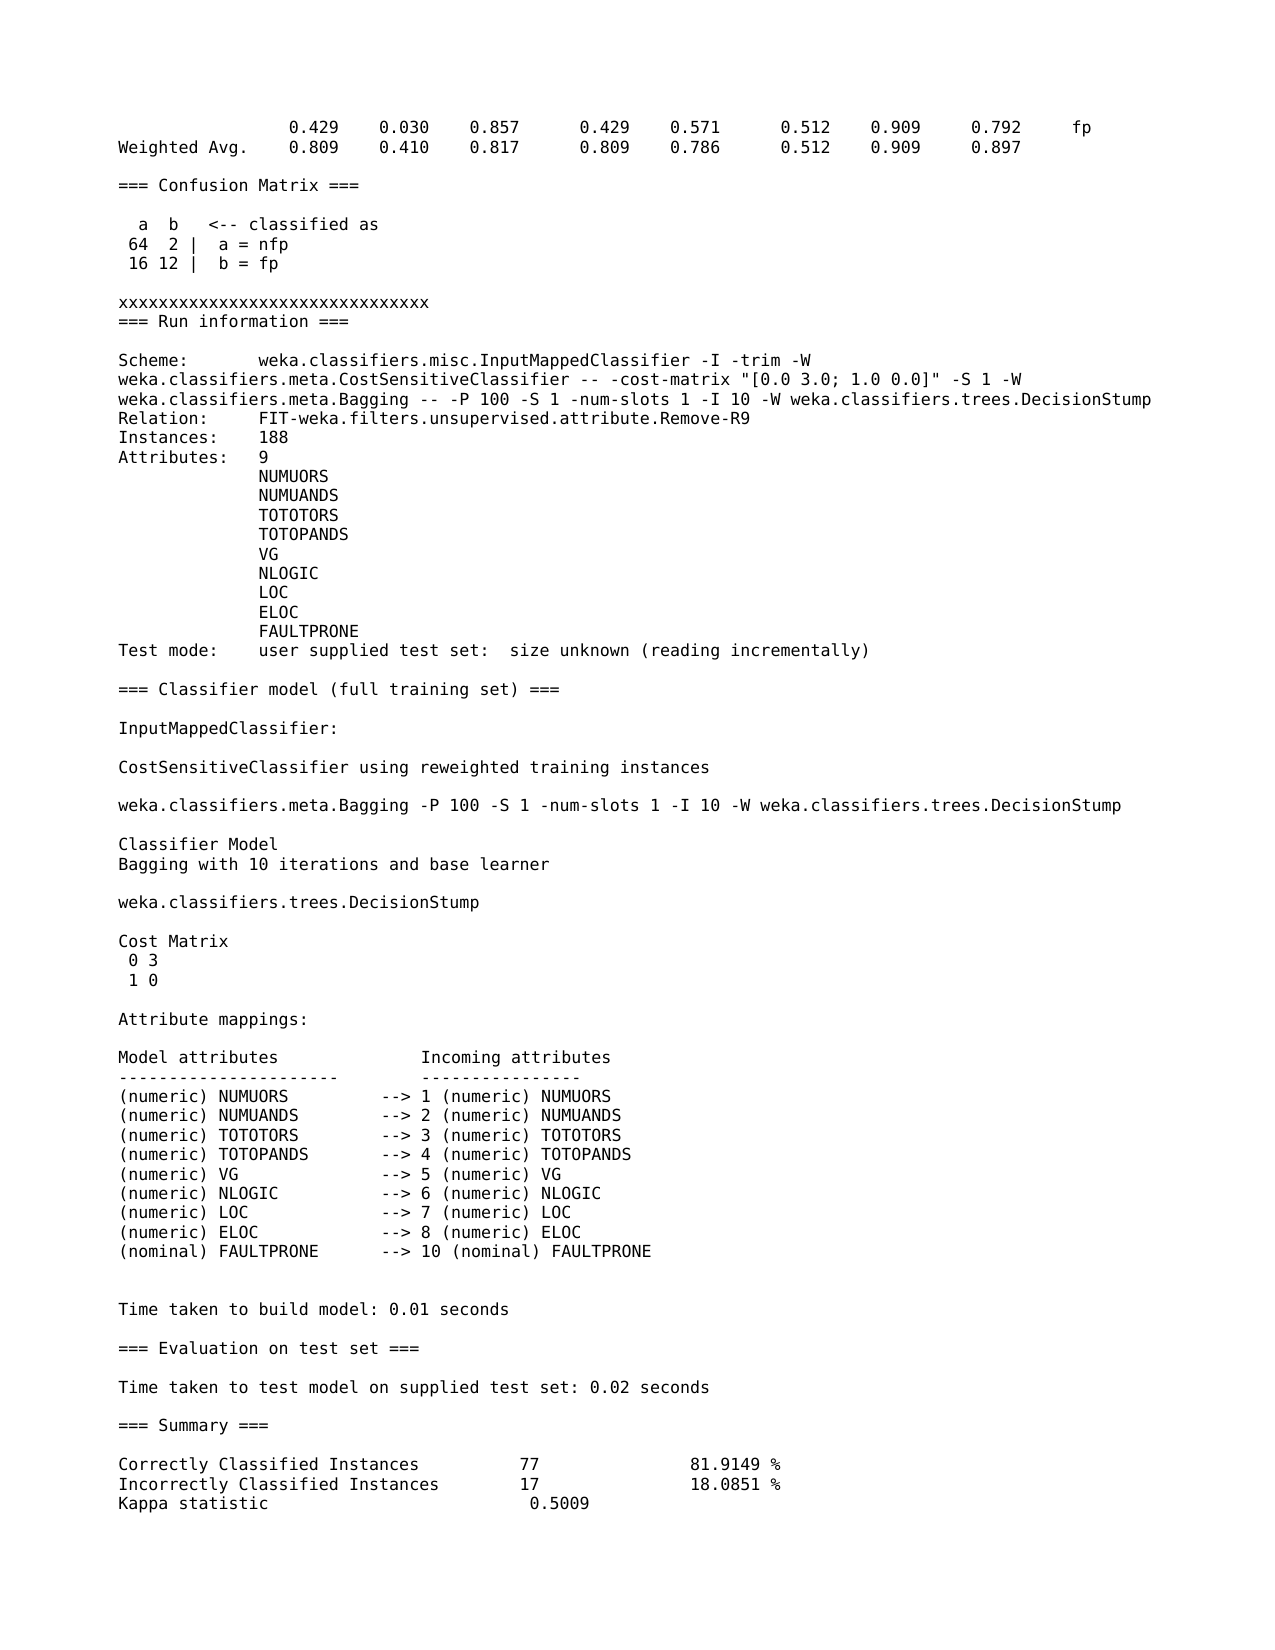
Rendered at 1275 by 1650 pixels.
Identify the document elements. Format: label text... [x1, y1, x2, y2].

text NUMUANDS [118, 486, 1157, 506]
text (numeric) NUMUANDS --> 2 (numeric) NUMUANDS [118, 1106, 1157, 1126]
text Model attributes Incoming attributes [118, 1048, 1157, 1067]
text 1 0 [118, 971, 1157, 990]
text Scheme: weka.classifiers.misc.InputMappedClassifier -I -trim -W weka.classifiers.meta.CostSensitiveClassifier -- -cost-matrix "[0.0 3.0; 1.0 0.0]" -S 1 -W weka.classifiers.meta.Bagging -- -P 100 -S 1 -num-slots 1 -I 10 -W weka.classifiers.trees.DecisionStump [118, 351, 1157, 409]
text Time taken to build model: 0.01 seconds [118, 1300, 1157, 1319]
text === Classifier model (full training set) === [118, 680, 1157, 699]
text (numeric) VG --> 5 (numeric) VG [118, 1164, 1157, 1184]
text CostSensitiveClassifier using reweighted training instances [118, 757, 1157, 777]
text 0 3 [118, 951, 1157, 971]
text NUMUORS [118, 467, 1157, 486]
text Kappa statistic 0.5009 [118, 1494, 1157, 1513]
text Attributes: 9 [118, 447, 1157, 467]
text VG [118, 544, 1157, 564]
text 0.429 0.030 0.857 0.429 0.571 0.512 0.909 0.792 fp [118, 118, 1157, 137]
text ---------------------- ---------------- [118, 1067, 1157, 1087]
text Bagging with 10 iterations and base learner [118, 854, 1157, 874]
text (numeric) NLOGIC --> 6 (numeric) NLOGIC [118, 1184, 1157, 1203]
text NLOGIC [118, 564, 1157, 583]
text Cost Matrix [118, 932, 1157, 951]
text Classifier Model [118, 835, 1157, 854]
text FAULTPRONE [118, 622, 1157, 641]
text Time taken to test model on supplied test set: 0.02 seconds [118, 1377, 1157, 1397]
text a b <-- classified as [118, 215, 1157, 234]
text weka.classifiers.meta.Bagging -P 100 -S 1 -num-slots 1 -I 10 -W weka.classifiers.trees.DecisionStump [118, 796, 1157, 816]
text Attribute mappings: [118, 1009, 1157, 1029]
text 64 2 | a = nfp [118, 234, 1157, 254]
text TOTOPANDS [118, 525, 1157, 544]
text LOC [118, 583, 1157, 602]
text === Summary === [118, 1416, 1157, 1436]
text Relation: FIT-weka.filters.unsupervised.attribute.Remove-R9 [118, 409, 1157, 428]
text Test mode: user supplied test set: size unknown (reading incrementally) [118, 641, 1157, 661]
text === Confusion Matrix === [118, 176, 1157, 196]
text (numeric) LOC --> 7 (numeric) LOC [118, 1203, 1157, 1222]
text TOTOTORS [118, 506, 1157, 525]
text Weighted Avg. 0.809 0.410 0.817 0.809 0.786 0.512 0.909 0.897 [118, 137, 1157, 157]
text ELOC [118, 602, 1157, 622]
text (numeric) TOTOPANDS --> 4 (numeric) TOTOPANDS [118, 1145, 1157, 1164]
text weka.classifiers.trees.DecisionStump [118, 893, 1157, 912]
text === Run information === [118, 312, 1157, 331]
text (nominal) FAULTPRONE --> 10 (nominal) FAULTPRONE [118, 1242, 1157, 1261]
text (numeric) ELOC --> 8 (numeric) ELOC [118, 1222, 1157, 1242]
text Incorrectly Classified Instances 17 18.0851 % [118, 1474, 1157, 1494]
text xxxxxxxxxxxxxxxxxxxxxxxxxxxxxxx [118, 292, 1157, 312]
text 16 12 | b = fp [118, 254, 1157, 273]
text InputMappedClassifier: [118, 719, 1157, 738]
text Correctly Classified Instances 77 81.9149 % [118, 1455, 1157, 1474]
text Instances: 188 [118, 428, 1157, 447]
text === Evaluation on test set === [118, 1339, 1157, 1358]
text (numeric) TOTOTORS --> 3 (numeric) TOTOTORS [118, 1126, 1157, 1145]
text (numeric) NUMUORS --> 1 (numeric) NUMUORS [118, 1087, 1157, 1106]
